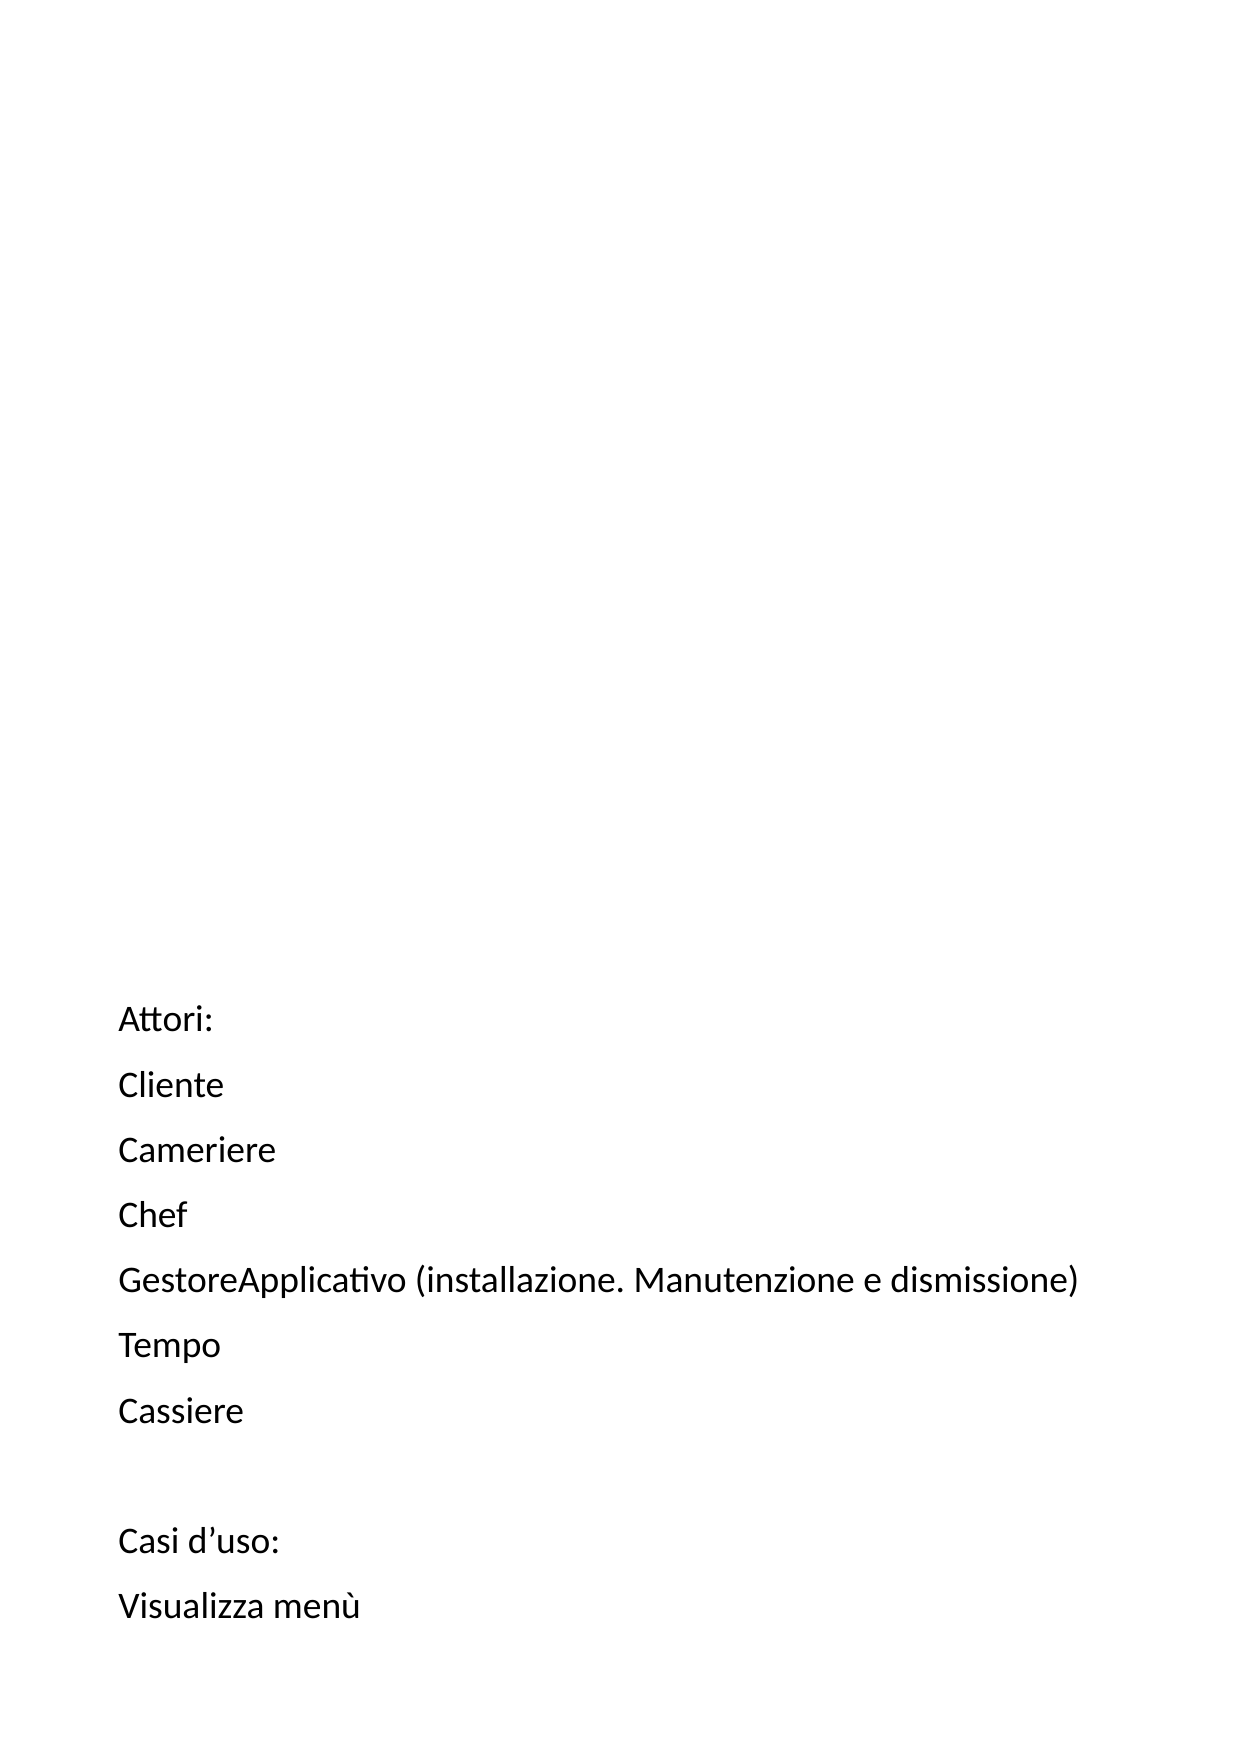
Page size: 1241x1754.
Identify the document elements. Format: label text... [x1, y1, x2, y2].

text Casi d’uso: [118, 1517, 1122, 1563]
text Chef [118, 1191, 1122, 1237]
text Tempo [118, 1321, 1122, 1367]
text Attori: [118, 995, 1122, 1041]
text GestoreApplicativo (installazione. Manutenzione e dismissione) [118, 1256, 1122, 1302]
text Visualizza menù [118, 1582, 1122, 1628]
text Cliente [118, 1061, 1122, 1106]
text Cassiere [118, 1387, 1122, 1432]
text Cameriere [118, 1126, 1122, 1172]
